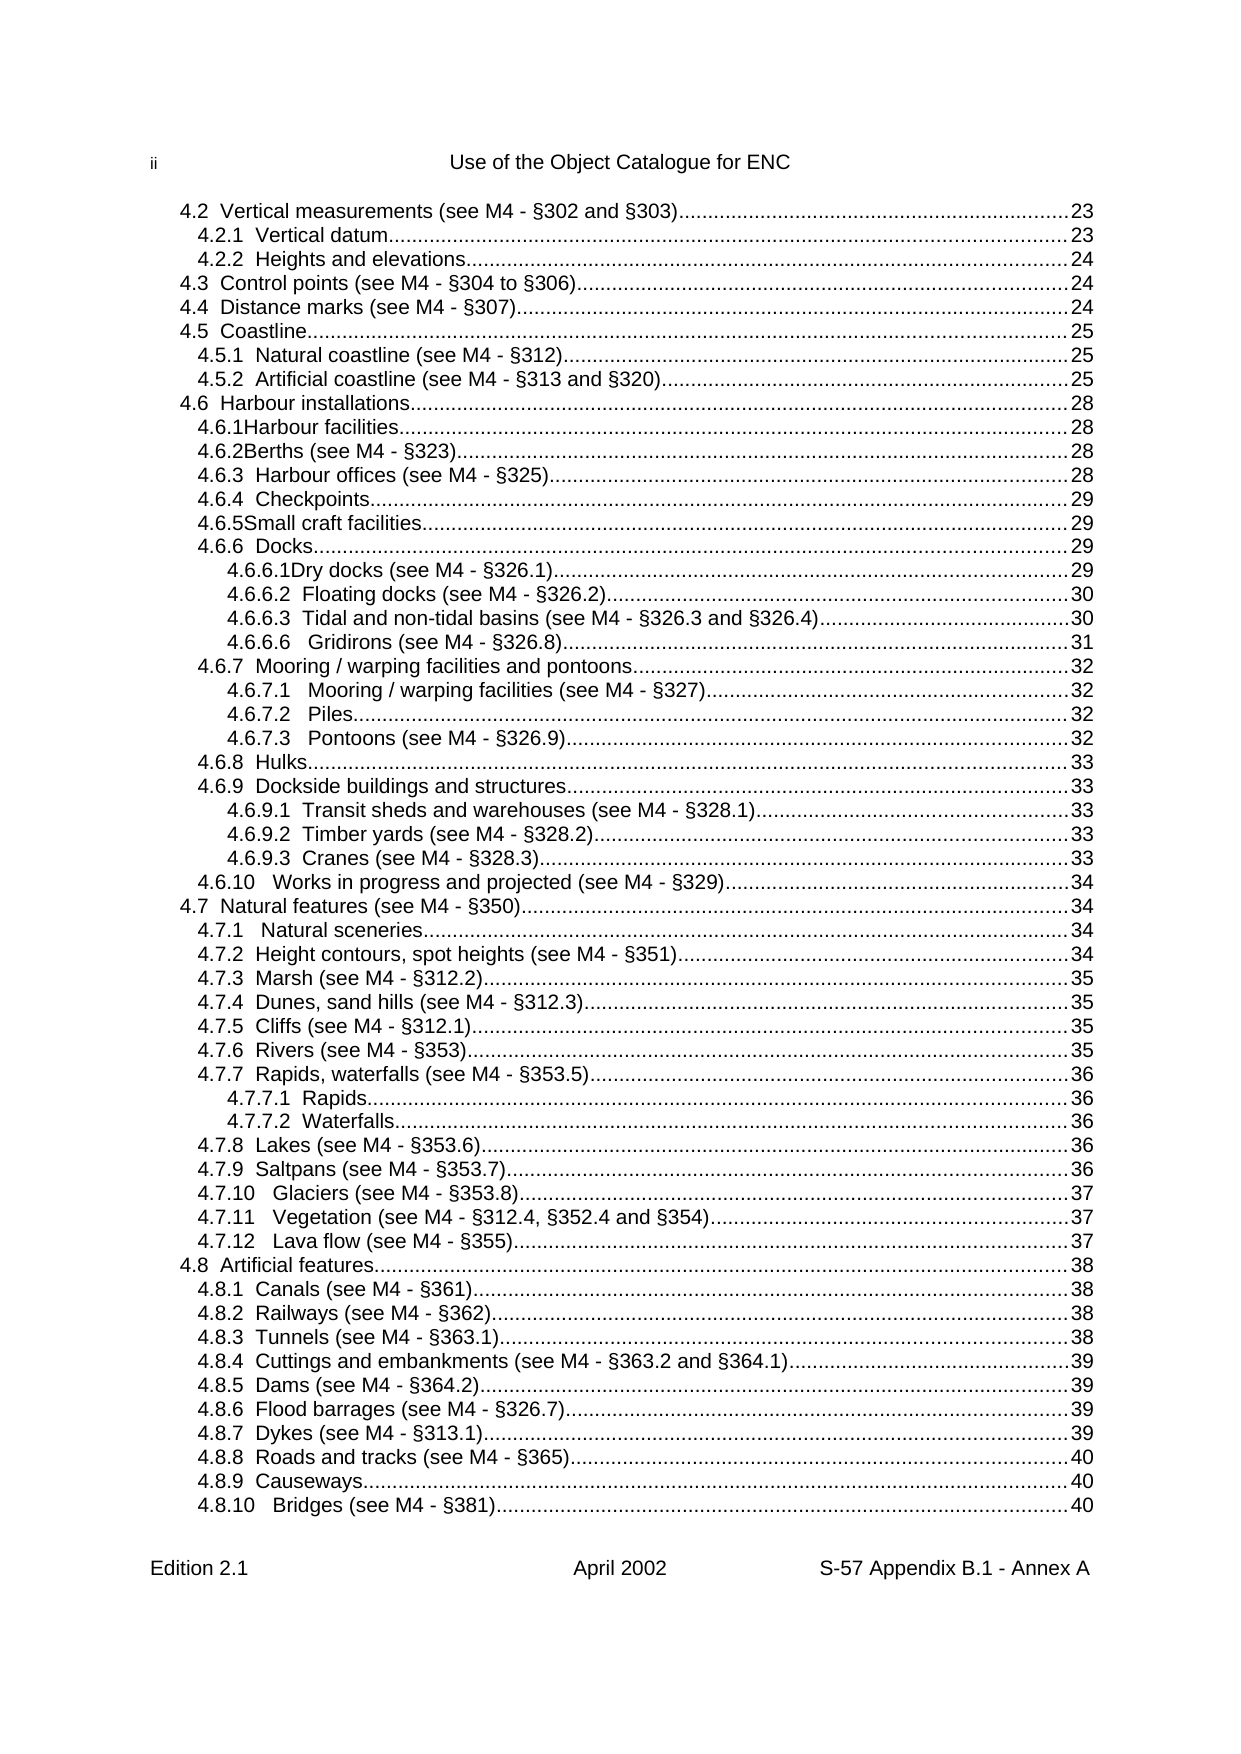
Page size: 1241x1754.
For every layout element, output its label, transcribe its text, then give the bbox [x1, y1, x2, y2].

text 4.8.7 Dykes (see M4 - §313.1) 39 [197, 1421, 1094, 1445]
text 4.6.4 Checkpoints 29 [197, 486, 1094, 510]
text 4.6.7.3 Pontoons (see M4 - §326.9) 32 [227, 726, 1094, 750]
text 4.7.4 Dunes, sand hills (see M4 - §312.3) 35 [197, 989, 1094, 1013]
text 4.6.6.6 Gridirons (see M4 - §326.8) 31 [227, 630, 1094, 654]
text 4.6.9.3 Cranes (see M4 - §328.3) 33 [227, 846, 1094, 870]
text 4.7.11 Vegetation (see M4 - §312.4, §352.4 and §354) 37 [197, 1205, 1094, 1229]
text 4.7.1 Natural sceneries 34 [197, 918, 1094, 942]
text 4.8.1 Canals (see M4 - §361) 38 [197, 1277, 1094, 1301]
text 4.7.9 Saltpans (see M4 - §353.7) 36 [197, 1157, 1094, 1181]
text 4.6.3 Harbour offices (see M4 - §325) 28 [197, 462, 1094, 486]
text 4.7.3 Marsh (see M4 - §312.2) 35 [197, 966, 1094, 989]
text 4.8.4 Cuttings and embankments (see M4 - §363.2 and §364.1) 39 [197, 1349, 1094, 1373]
text 4.6.7.2 Piles 32 [227, 702, 1094, 726]
text 4.7.6 Rivers (see M4 - §353) 35 [197, 1037, 1094, 1061]
text 4.2 Vertical measurements (see M4 - §302 and §303) 23 [179, 199, 1094, 223]
text 4.7.7.1 Rapids 36 [227, 1085, 1094, 1109]
text 4.6.2Berths (see M4 - §323) 28 [197, 438, 1094, 462]
text 4.8.5 Dams (see M4 - §364.2) 39 [197, 1373, 1094, 1397]
text 4.6.6.1Dry docks (see M4 - §326.1) 29 [227, 558, 1094, 582]
text 4.7.5 Cliffs (see M4 - §312.1) 35 [197, 1013, 1094, 1037]
text 4.8.8 Roads and tracks (see M4 - §365) 40 [197, 1445, 1094, 1469]
text 4.6.1Harbour facilities 28 [197, 414, 1094, 438]
text 4.6.9.1 Transit sheds and warehouses (see M4 - §328.1) 33 [227, 798, 1094, 822]
text 4.3 Control points (see M4 - §304 to §306) 24 [179, 271, 1094, 295]
text 4.7.12 Lava flow (see M4 - §355) 37 [197, 1229, 1094, 1253]
text 4.2.2 Heights and elevations 24 [197, 247, 1094, 271]
text 4.5.2 Artificial coastline (see M4 - §313 and §320) 25 [197, 367, 1094, 391]
text 4.7 Natural features (see M4 - §350) 34 [179, 894, 1094, 918]
text 4.4 Distance marks (see M4 - §307) 24 [179, 295, 1094, 319]
text 4.5 Coastline 25 [179, 319, 1094, 343]
text 4.8.2 Railways (see M4 - §362) 38 [197, 1301, 1094, 1325]
text 4.6.7 Mooring / warping facilities and pontoons 32 [197, 654, 1094, 678]
text 4.8.6 Flood barrages (see M4 - §326.7) 39 [197, 1397, 1094, 1421]
text 4.5.1 Natural coastline (see M4 - §312) 25 [197, 343, 1094, 367]
text 4.6.6.3 Tidal and non-tidal basins (see M4 - §326.3 and §326.4) 30 [227, 606, 1094, 630]
text 4.7.2 Height contours, spot heights (see M4 - §351) 34 [197, 942, 1094, 966]
text 4.8.3 Tunnels (see M4 - §363.1) 38 [197, 1325, 1094, 1349]
text 4.7.8 Lakes (see M4 - §353.6) 36 [197, 1133, 1094, 1157]
text 4.6.9 Dockside buildings and structures 33 [197, 774, 1094, 798]
text 4.6.9.2 Timber yards (see M4 - §328.2) 33 [227, 822, 1094, 846]
text 4.6.10 Works in progress and projected (see M4 - §329) 34 [197, 870, 1094, 894]
text 4.8.9 Causeways 40 [197, 1469, 1094, 1493]
text 4.7.7.2 Waterfalls 36 [227, 1109, 1094, 1133]
text 4.6 Harbour installations 28 [179, 391, 1094, 414]
text 4.6.8 Hulks 33 [197, 750, 1094, 774]
text 4.6.6.2 Floating docks (see M4 - §326.2) 30 [227, 582, 1094, 606]
text 4.7.10 Glaciers (see M4 - §353.8) 37 [197, 1181, 1094, 1205]
text 4.8 Artificial features 38 [179, 1253, 1094, 1277]
text 4.8.10 Bridges (see M4 - §381) 40 [197, 1493, 1094, 1517]
text 4.6.5Small craft facilities 29 [197, 510, 1094, 534]
text 4.2.1 Vertical datum 23 [197, 223, 1094, 247]
text 4.7.7 Rapids, waterfalls (see M4 - §353.5) 36 [197, 1061, 1094, 1085]
text 4.6.7.1 Mooring / warping facilities (see M4 - §327) 32 [227, 678, 1094, 702]
text 4.6.6 Docks 29 [197, 534, 1094, 558]
